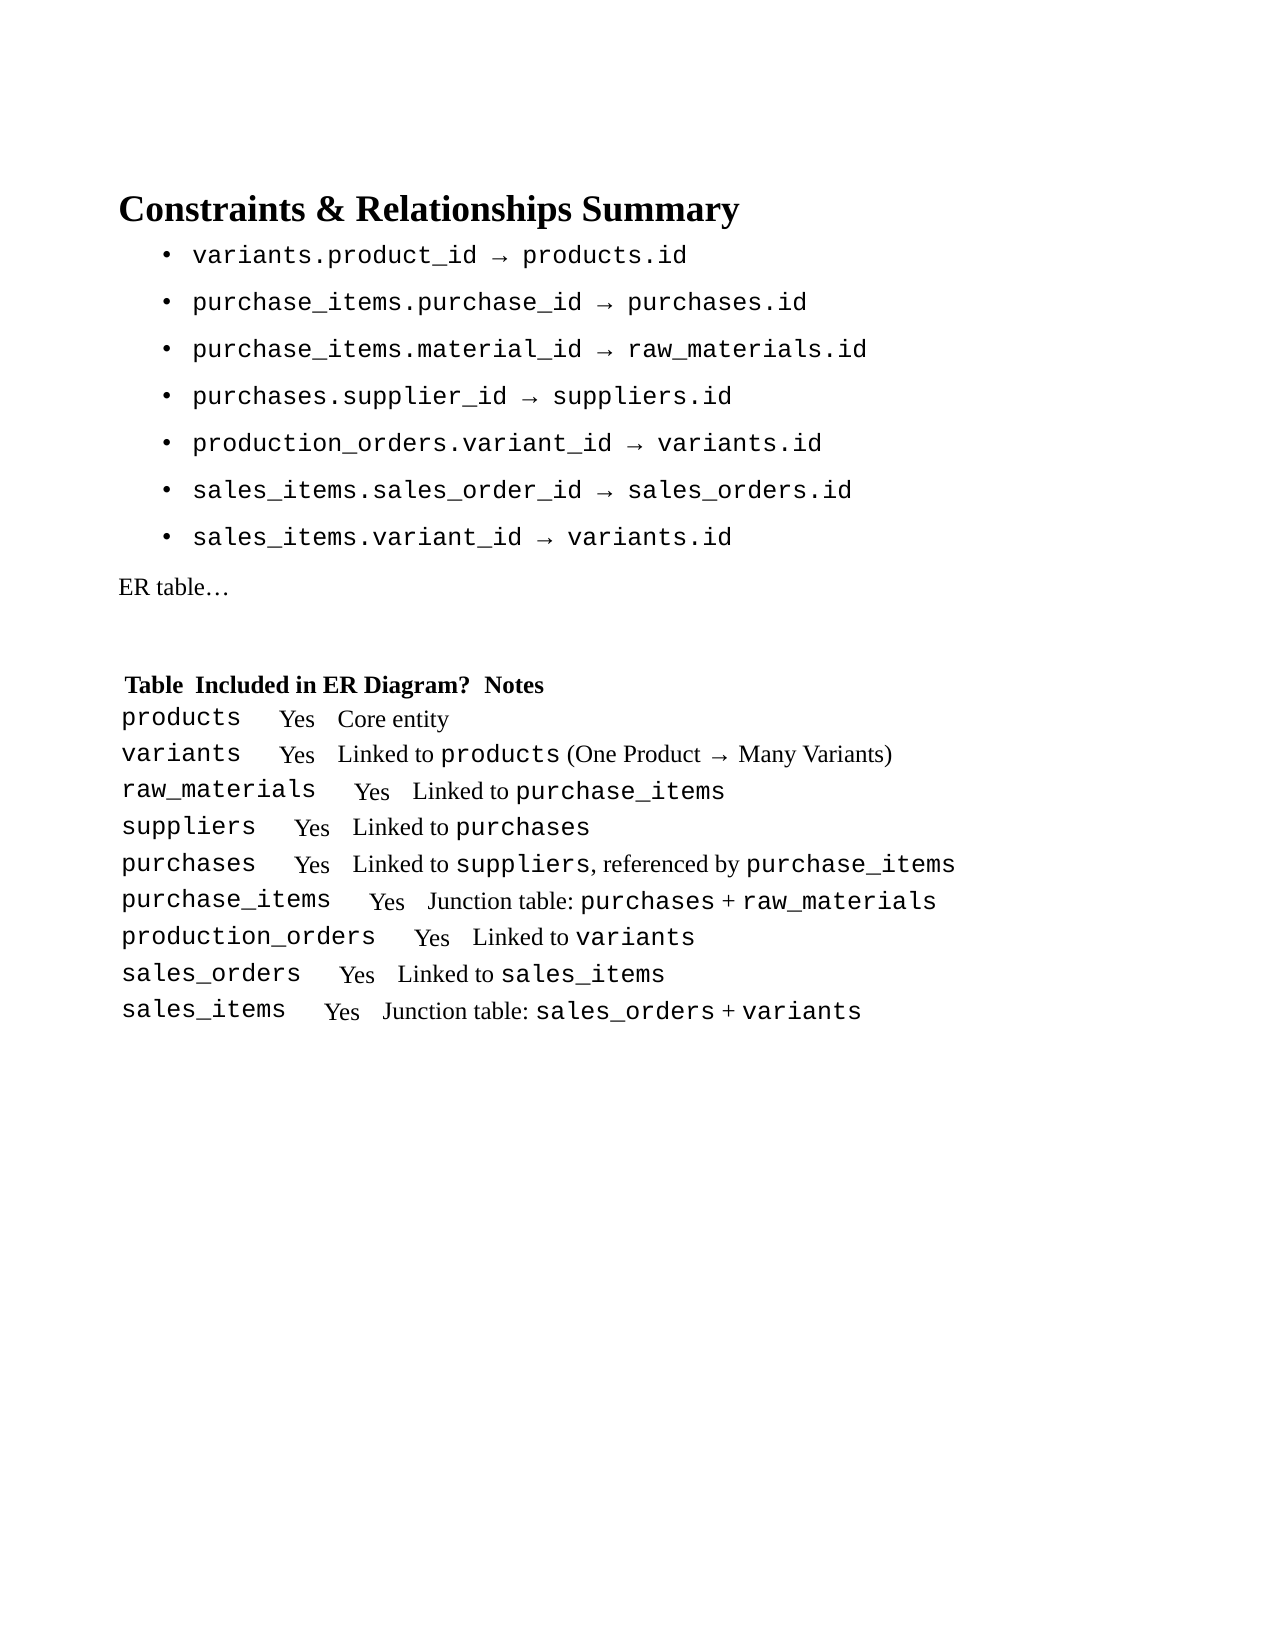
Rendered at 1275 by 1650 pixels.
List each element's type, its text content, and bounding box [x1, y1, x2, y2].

table_header Linked to purchases [350, 810, 603, 846]
text ER table… [118, 572, 1157, 601]
table_header Linked to suppliers, referenced by purchase_items [350, 846, 968, 883]
table_header ✅ Yes [266, 810, 349, 846]
subtitle Constraints & Relationships Summary [118, 187, 1157, 230]
table_header Linked to variants [470, 920, 708, 956]
list purchase_items.material_id → raw_materials.id [162, 336, 1157, 365]
table_header Junction table: purchases + raw_materials [425, 883, 949, 919]
table_header ✅ Yes [341, 883, 424, 919]
table_header ✅ Yes [386, 920, 469, 956]
table_header suppliers [118, 810, 266, 846]
table_header Linked to products (One Product → Many Variants) [335, 736, 905, 773]
table_header ✅ Yes [311, 956, 394, 993]
table_header raw_materials [118, 773, 326, 809]
table_header ✅ Yes [296, 993, 379, 1029]
list purchases.supplier_id → suppliers.id [162, 383, 1157, 412]
table_header sales_orders [118, 956, 311, 993]
table_header Linked to sales_items [395, 956, 678, 993]
table_header Notes [476, 667, 552, 702]
table_header purchases [118, 846, 266, 883]
table_header Included in ER Diagram? [190, 667, 476, 702]
table_header Linked to purchase_items [410, 773, 738, 809]
table_header Core entity [335, 702, 462, 736]
table_header ✅ Yes [251, 702, 334, 736]
table_header production_orders [118, 920, 386, 956]
table_header variants [118, 736, 251, 773]
table_header Junction table: sales_orders + variants [380, 993, 874, 1029]
list purchase_items.purchase_id → purchases.id [162, 289, 1157, 318]
list production_orders.variant_id → variants.id [162, 431, 1157, 459]
table_header sales_items [118, 993, 296, 1029]
table_header products [118, 702, 251, 736]
table_header ✅ Yes [326, 773, 409, 809]
table_header Table [118, 667, 189, 702]
list sales_items.variant_id → variants.id [162, 525, 1157, 553]
table_header ✅ Yes [266, 846, 349, 883]
list variants.product_id → products.id [162, 242, 1157, 271]
table_header ✅ Yes [251, 736, 334, 773]
list sales_items.sales_order_id → sales_orders.id [162, 478, 1157, 506]
table_header purchase_items [118, 883, 341, 919]
